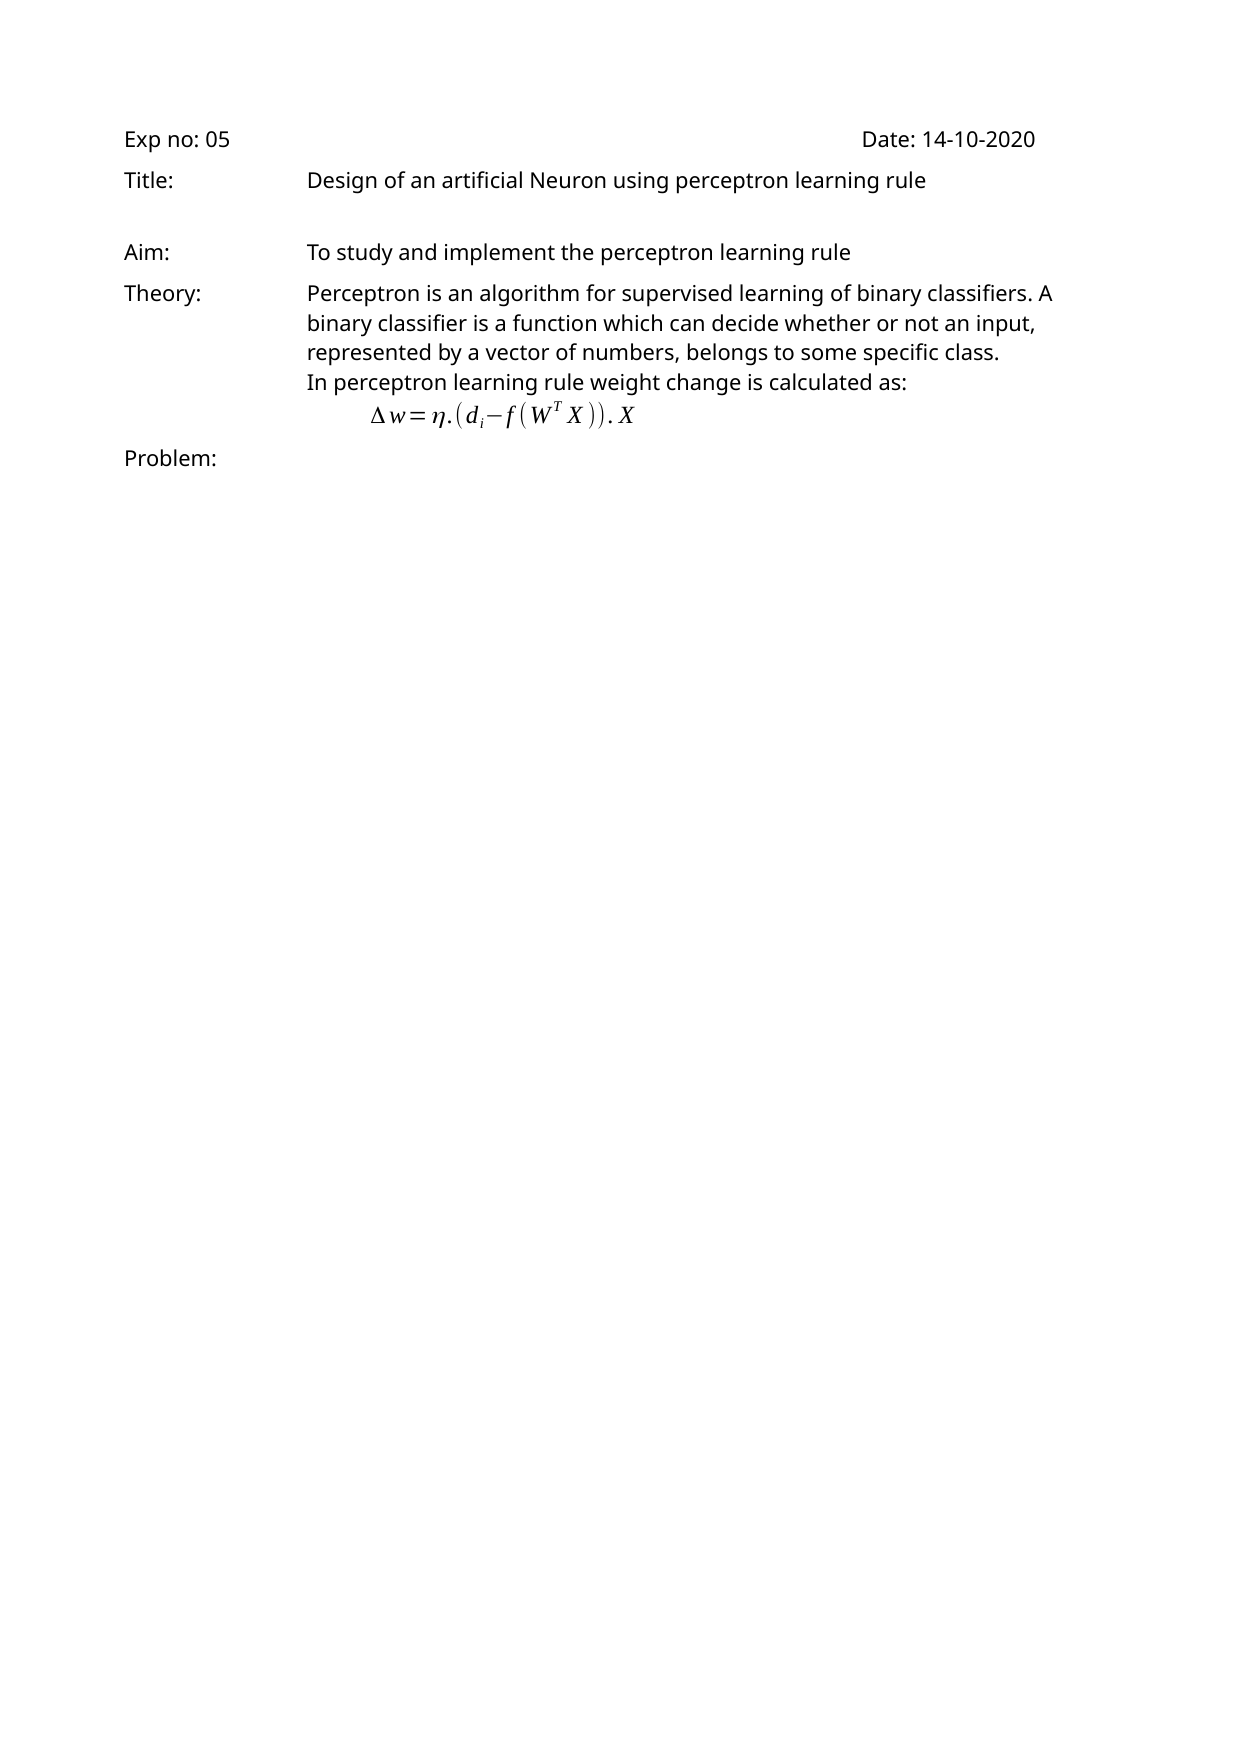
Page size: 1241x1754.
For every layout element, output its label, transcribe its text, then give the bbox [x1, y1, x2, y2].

table_cell Design of an artificial Neuron using perceptron learning rule [302, 161, 1123, 231]
table_cell Perceptron is an algorithm for supervised learning of binary classifiers. A binary classifier is a function which can decide whether or not an input, represented by a vector of numbers, belongs to some specific class. In perceptron learning rule weight change is calculated as: [302, 273, 1123, 438]
table_cell To study and implement the perceptron learning rule [302, 232, 1123, 272]
table_header Exp no: 05 [119, 119, 301, 159]
table_cell Problem: [119, 439, 301, 1611]
table_cell Aim: [119, 232, 301, 272]
table_cell Theory: [119, 273, 301, 438]
table_header [302, 119, 856, 159]
table_cell [302, 439, 1123, 1611]
table_header Date: 14-10-2020 [857, 119, 1123, 159]
table_cell Title: [119, 161, 301, 231]
